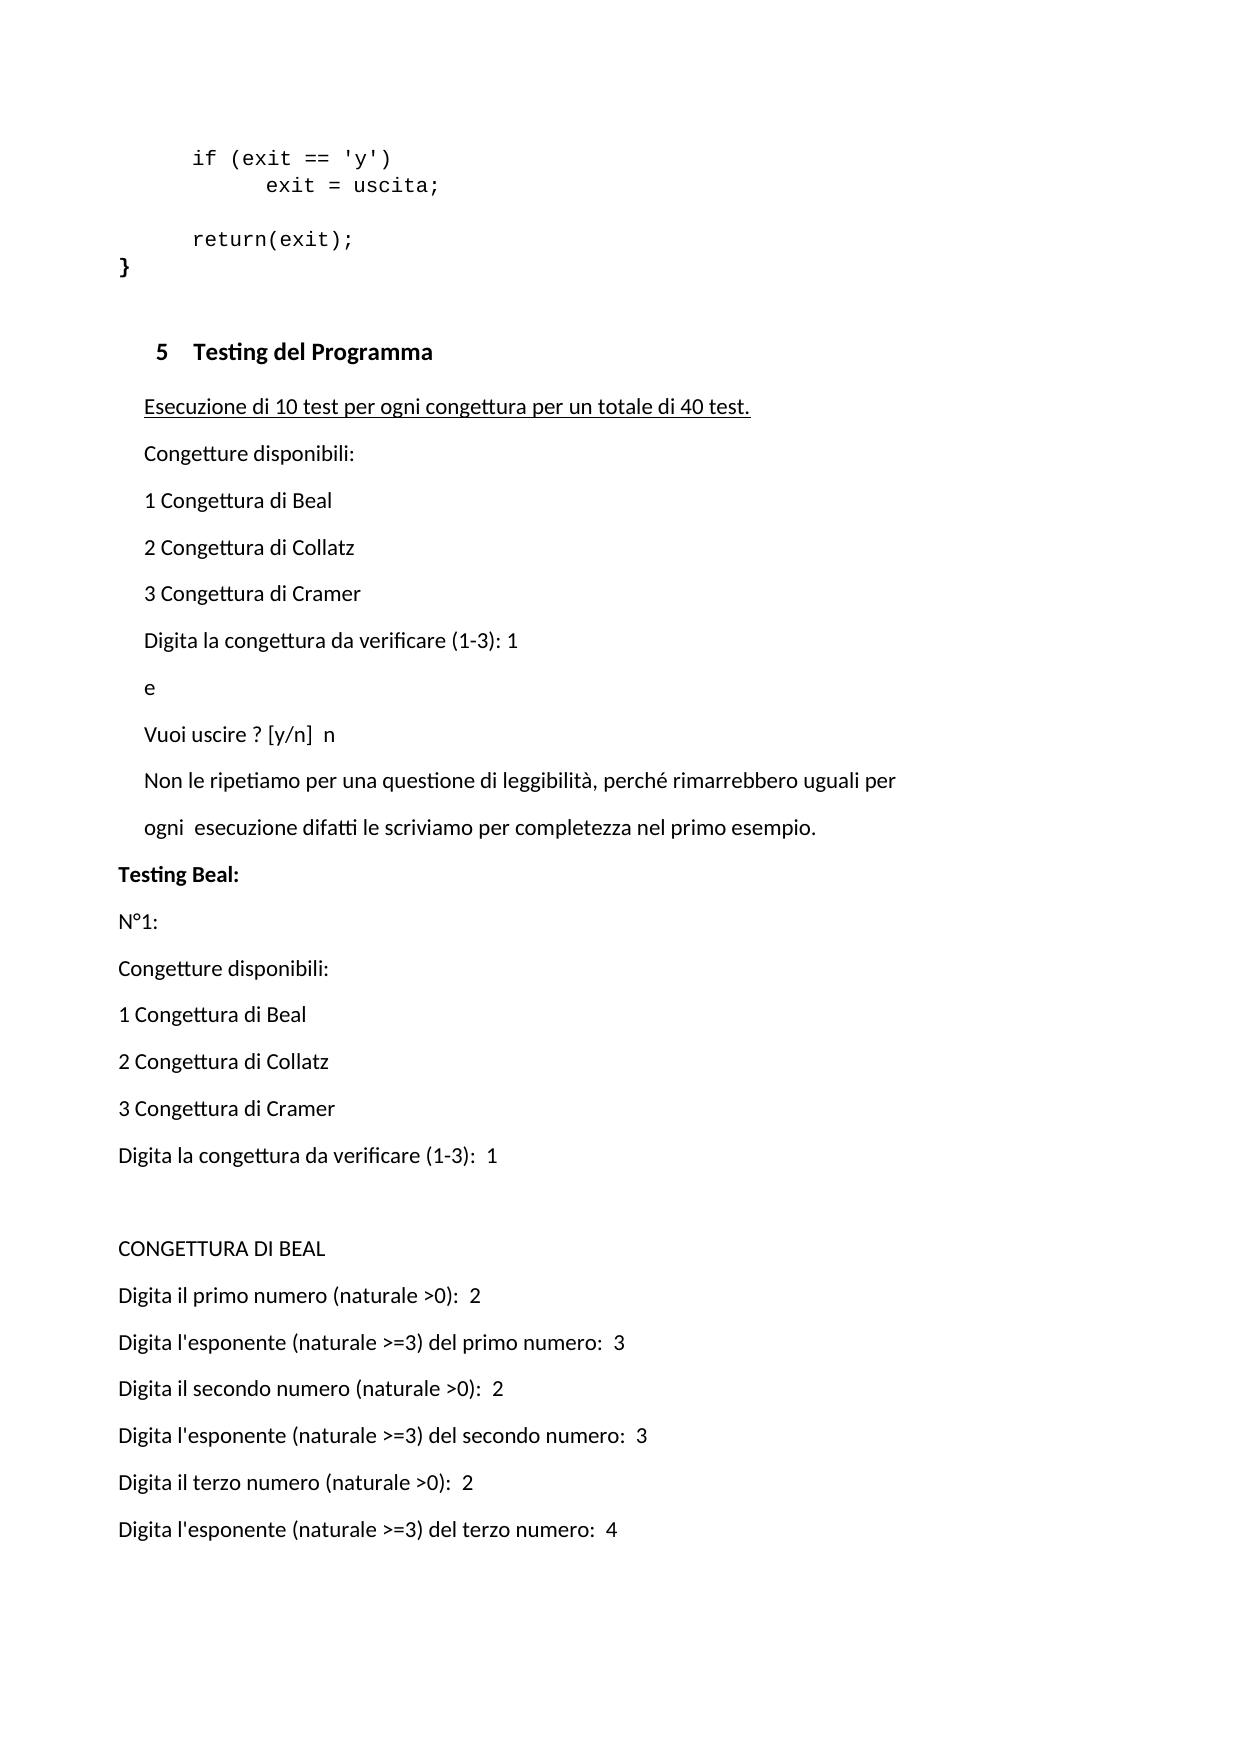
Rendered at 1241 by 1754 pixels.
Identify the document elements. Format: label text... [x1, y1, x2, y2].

text Digita la congettura da verificare (1-3): 1 [118, 1141, 1122, 1169]
text Esecuzione di 10 test per ogni congettura per un totale di 40 test. [118, 392, 1122, 420]
text 3 Congettura di Cramer [118, 1094, 1122, 1122]
text 1 Congettura di Beal [118, 486, 1122, 514]
text Digita l'esponente (naturale >=3) del primo numero: 3 [118, 1328, 1122, 1356]
text CONGETTURA DI BEAL [118, 1234, 1122, 1262]
text Congetture disponibili: [118, 954, 1122, 982]
text 1 Congettura di Beal [118, 1000, 1122, 1028]
text Testing Beal: [118, 860, 1122, 888]
text Digita l'esponente (naturale >=3) del secondo numero: 3 [118, 1421, 1122, 1449]
text N°1: [118, 907, 1122, 935]
text Digita la congettura da verificare (1-3): 1 [118, 626, 1122, 654]
text return(exit); [118, 229, 1122, 253]
text 2 Congettura di Collatz [118, 533, 1122, 561]
text Vuoi uscire ? [y/n] n [118, 720, 1122, 748]
text Digita il secondo numero (naturale >0): 2 [118, 1374, 1122, 1403]
text Non le ripetiamo per una questione di leggibilità, perché rimarrebbero uguali per [118, 767, 1122, 794]
text 2 Congettura di Collatz [118, 1047, 1122, 1075]
text Digita il primo numero (naturale >0): 2 [118, 1281, 1122, 1309]
text } [118, 256, 1122, 280]
text if (exit == 'y') [118, 148, 1122, 171]
text 3 Congettura di Cramer [118, 579, 1122, 607]
text e [118, 673, 1122, 701]
text Congetture disponibili: [118, 439, 1122, 467]
text exit = uscita; [118, 175, 1122, 198]
text Digita l'esponente (naturale >=3) del terzo numero: 4 [118, 1515, 1122, 1543]
text Digita il terzo numero (naturale >0): 2 [118, 1468, 1122, 1496]
list Testing del Programma [156, 337, 1122, 367]
text ogni esecuzione difatti le scriviamo per completezza nel primo esempio. [118, 813, 1122, 841]
